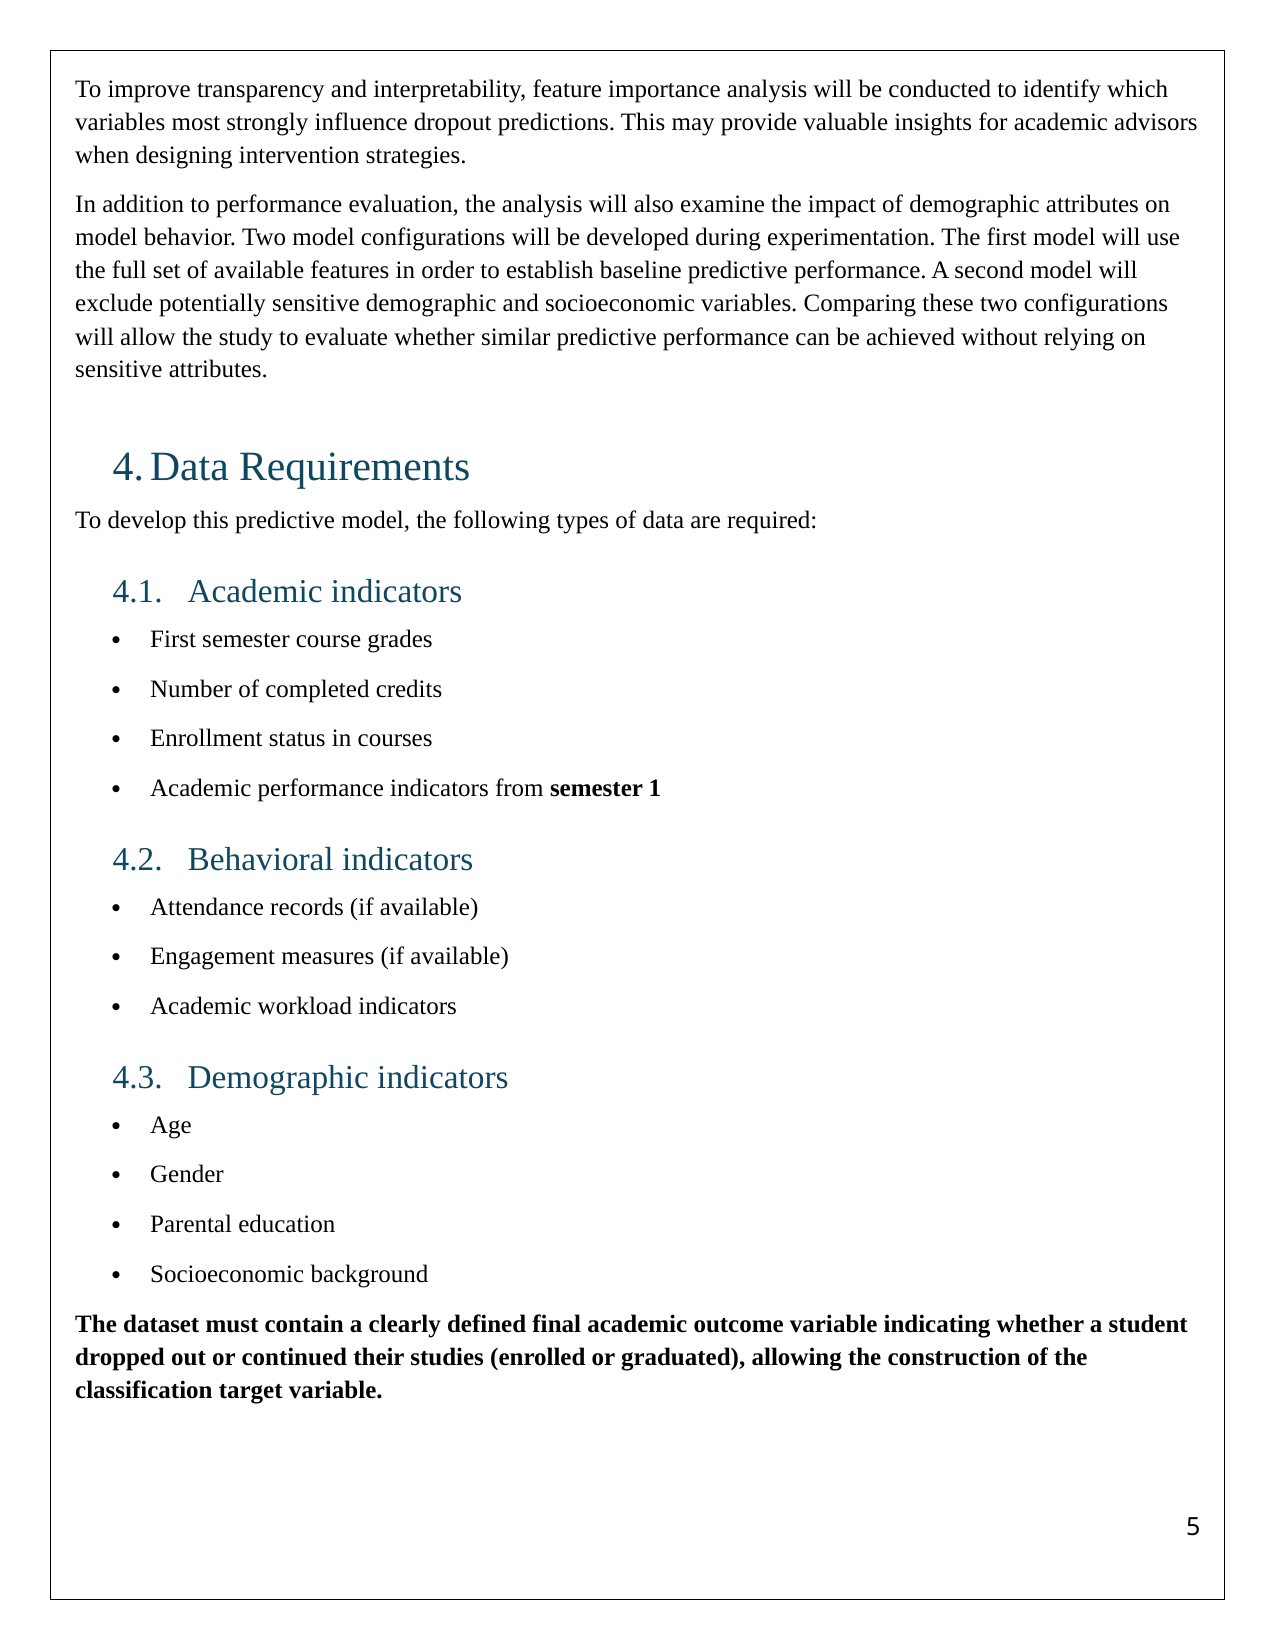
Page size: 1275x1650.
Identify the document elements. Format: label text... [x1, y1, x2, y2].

subtitle Data Requirements [112, 442, 1200, 490]
text In addition to performance evaluation, the analysis will also examine the impact of demographic attributes on model behavior. Two model configurations will be developed during experimentation. The first model will use the full set of available features in order to establish baseline predictive performance. A second model will exclude potentially sensitive demographic and socioeconomic variables. Comparing these two configurations will allow the study to evaluate whether similar predictive performance can be achieved without relying on sensitive attributes. [75, 189, 1200, 383]
list Engagement measures (if available) [112, 941, 1200, 970]
subtitle Academic indicators [112, 572, 1200, 610]
list Age [112, 1110, 1200, 1139]
list First semester course grades [112, 624, 1200, 653]
list Enrollment status in courses [112, 723, 1200, 752]
list Attendance records (if available) [112, 892, 1200, 921]
list Socioeconomic background [112, 1259, 1200, 1288]
text To develop this predictive model, the following types of data are required: [75, 505, 1200, 534]
text To improve transparency and interpretability, feature importance analysis will be conducted to identify which variables most strongly influence dropout predictions. This may provide valuable insights for academic advisors when designing intervention strategies. [75, 74, 1200, 168]
subtitle Demographic indicators [112, 1057, 1200, 1096]
subtitle Behavioral indicators [112, 839, 1200, 878]
text The dataset must contain a clearly defined final academic outcome variable indicating whether a student dropped out or continued their studies (enrolled or graduated), allowing the construction of the classification target variable. [75, 1309, 1200, 1403]
list Parental education [112, 1209, 1200, 1238]
list Academic performance indicators from semester 1 [112, 773, 1200, 802]
list Number of completed credits [112, 674, 1200, 702]
list Gender [112, 1159, 1200, 1188]
list Academic workload indicators [112, 991, 1200, 1020]
